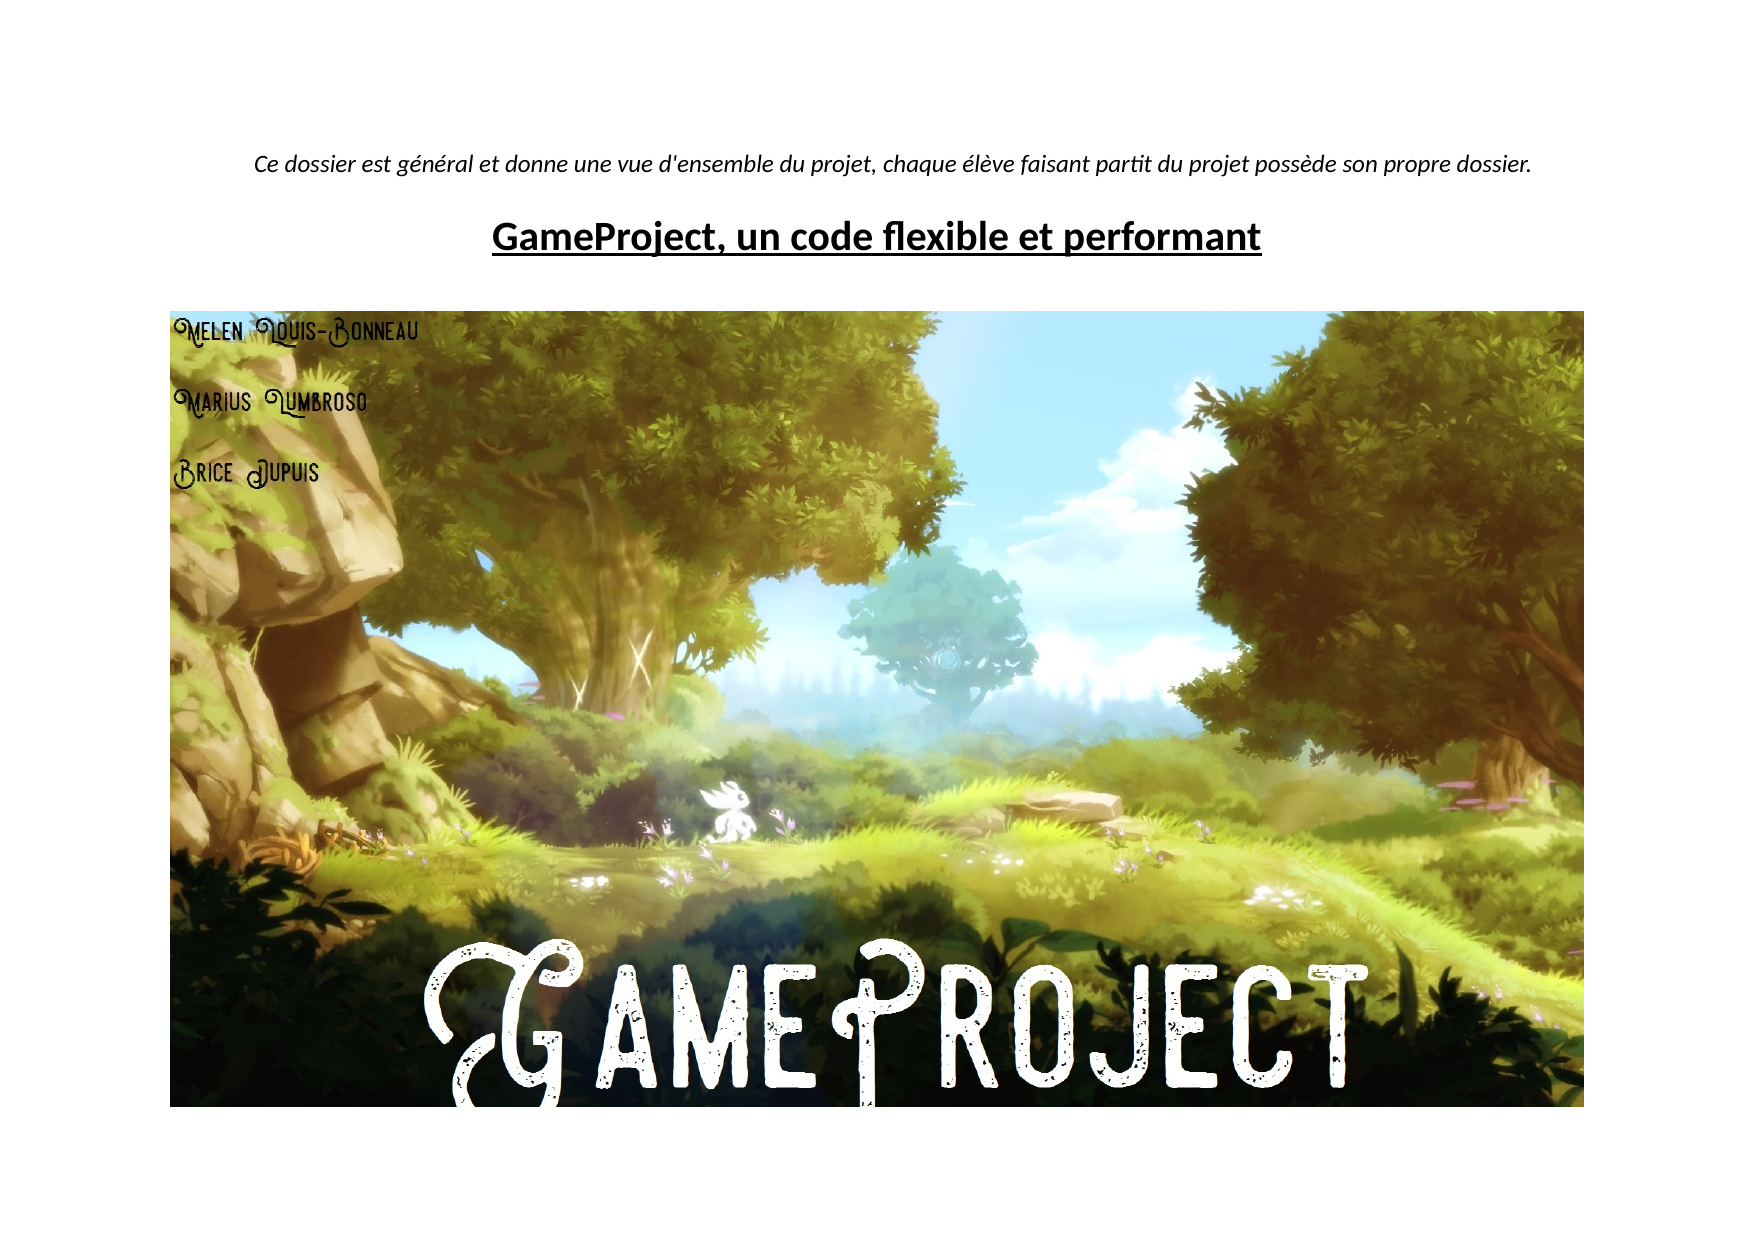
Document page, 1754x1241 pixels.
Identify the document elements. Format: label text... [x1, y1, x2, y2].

picture [170, 311, 1584, 1107]
text GameProject, un code flexible et performant [118, 210, 1636, 261]
text Ce dossier est général et donne une vue d'ensemble du projet, chaque élève faisant partit du projet possède son propre dossier. [118, 149, 1636, 179]
